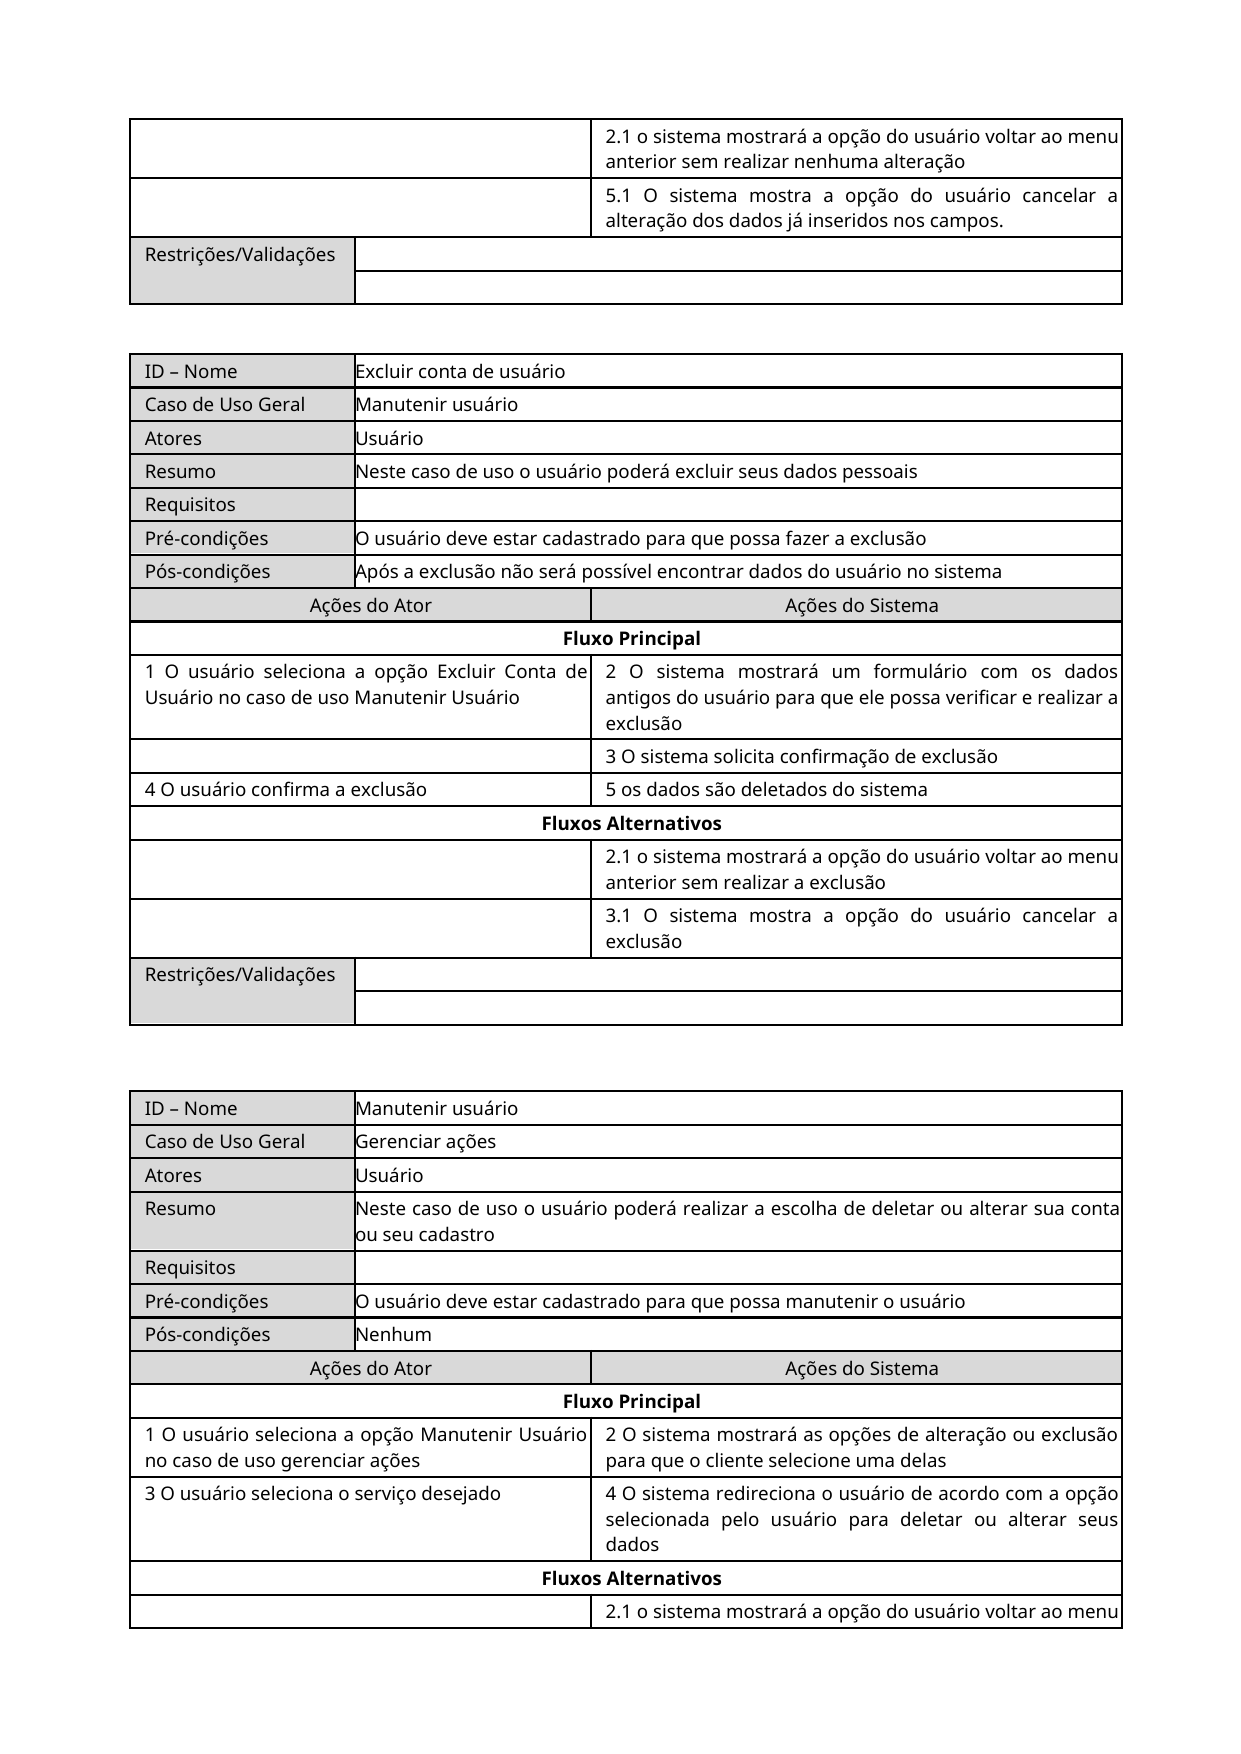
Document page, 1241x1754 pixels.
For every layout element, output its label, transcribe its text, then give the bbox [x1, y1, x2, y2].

table_cell 1 O usuário seleciona a opção Manutenir Usuário no caso de uso gerenciar ações [131, 1419, 590, 1476]
table_cell Pré-condições [131, 522, 354, 553]
table_cell 4 O sistema redireciona o usuário de acordo com a opção selecionada pelo usuário para deletar ou alterar seus dados [592, 1478, 1121, 1560]
table_header Excluir conta de usuário [356, 355, 1121, 386]
table_cell 2 O sistema mostrará as opções de alteração ou exclusão para que o cliente selecione uma delas [592, 1419, 1121, 1476]
table_cell Neste caso de uso o usuário poderá excluir seus dados pessoais [356, 455, 1121, 487]
table_cell Usuário [356, 1159, 1121, 1191]
table_cell Restrições/Validações [131, 959, 354, 1023]
table_cell 2.1 o sistema mostrará a opção do usuário voltar ao menu anterior sem realizar a exclusão [592, 841, 1121, 898]
table_cell Resumo [131, 1193, 354, 1249]
table_cell [356, 959, 1121, 990]
table_cell Pré-condições [131, 1285, 354, 1316]
table_cell Usuário [356, 422, 1121, 453]
table_header ID – Nome [131, 1092, 354, 1124]
table_cell Fluxos Alternativos [131, 1562, 1121, 1593]
table_cell Após a exclusão não será possível encontrar dados do usuário no sistema [356, 556, 1121, 587]
table_cell [131, 740, 590, 772]
table_cell Resumo [131, 455, 354, 487]
table_header ID – Nome [131, 355, 354, 386]
table_cell Ações do Ator [131, 1352, 590, 1383]
table_cell 4 O usuário confirma a exclusão [131, 774, 590, 805]
table_cell Caso de Uso Geral [131, 389, 354, 420]
table_cell Gerenciar ações [356, 1126, 1121, 1157]
table_cell [356, 992, 1121, 1023]
table_cell Fluxo Principal [131, 623, 1121, 654]
table_cell 1 O usuário seleciona a opção Excluir Conta de Usuário no caso de uso Manutenir Usuário [131, 656, 590, 738]
table_cell Atores [131, 422, 354, 453]
table_cell 2.1 o sistema mostrará a opção do usuário voltar ao menu [592, 1596, 1121, 1627]
table_cell 5.1 O sistema mostra a opção do usuário cancelar a alteração dos dados já inseridos nos campos. [592, 179, 1121, 236]
table_cell 5 os dados são deletados do sistema [592, 774, 1121, 805]
table_cell [356, 272, 1121, 303]
table_cell O usuário deve estar cadastrado para que possa fazer a exclusão [356, 522, 1121, 553]
table_cell [131, 120, 590, 177]
table_cell Requisitos [131, 1252, 354, 1283]
table_cell Restrições/Validações [131, 238, 354, 303]
table_cell Pós-condições [131, 1319, 354, 1350]
table_cell [131, 841, 590, 898]
table_cell 3.1 O sistema mostra a opção do usuário cancelar a exclusão [592, 900, 1121, 957]
table_cell Ações do Ator [131, 589, 590, 620]
table_cell Ações do Sistema [592, 1352, 1121, 1383]
table_cell Pós-condições [131, 556, 354, 587]
table_cell [356, 1252, 1121, 1283]
table_cell [131, 1596, 590, 1627]
table_cell Caso de Uso Geral [131, 1126, 354, 1157]
table_cell [131, 179, 590, 236]
table_cell Atores [131, 1159, 354, 1191]
table_cell 3 O sistema solicita confirmação de exclusão [592, 740, 1121, 772]
table_cell 2.1 o sistema mostrará a opção do usuário voltar ao menu anterior sem realizar nenhuma alteração [592, 120, 1121, 177]
table_cell Fluxo Principal [131, 1385, 1121, 1417]
table_cell O usuário deve estar cadastrado para que possa manutenir o usuário [356, 1285, 1121, 1316]
table_cell Fluxos Alternativos [131, 807, 1121, 839]
table_cell 2 O sistema mostrará um formulário com os dados antigos do usuário para que ele possa verificar e realizar a exclusão [592, 656, 1121, 738]
table_cell Requisitos [131, 489, 354, 520]
table_cell [356, 489, 1121, 520]
table_cell Manutenir usuário [356, 389, 1121, 420]
table_header Manutenir usuário [356, 1092, 1121, 1124]
table_cell Nenhum [356, 1319, 1121, 1350]
table_cell [131, 900, 590, 957]
table_cell 3 O usuário seleciona o serviço desejado [131, 1478, 590, 1560]
table_cell [356, 238, 1121, 269]
table_cell Neste caso de uso o usuário poderá realizar a escolha de deletar ou alterar sua conta ou seu cadastro [356, 1193, 1121, 1249]
table_cell Ações do Sistema [592, 589, 1121, 620]
